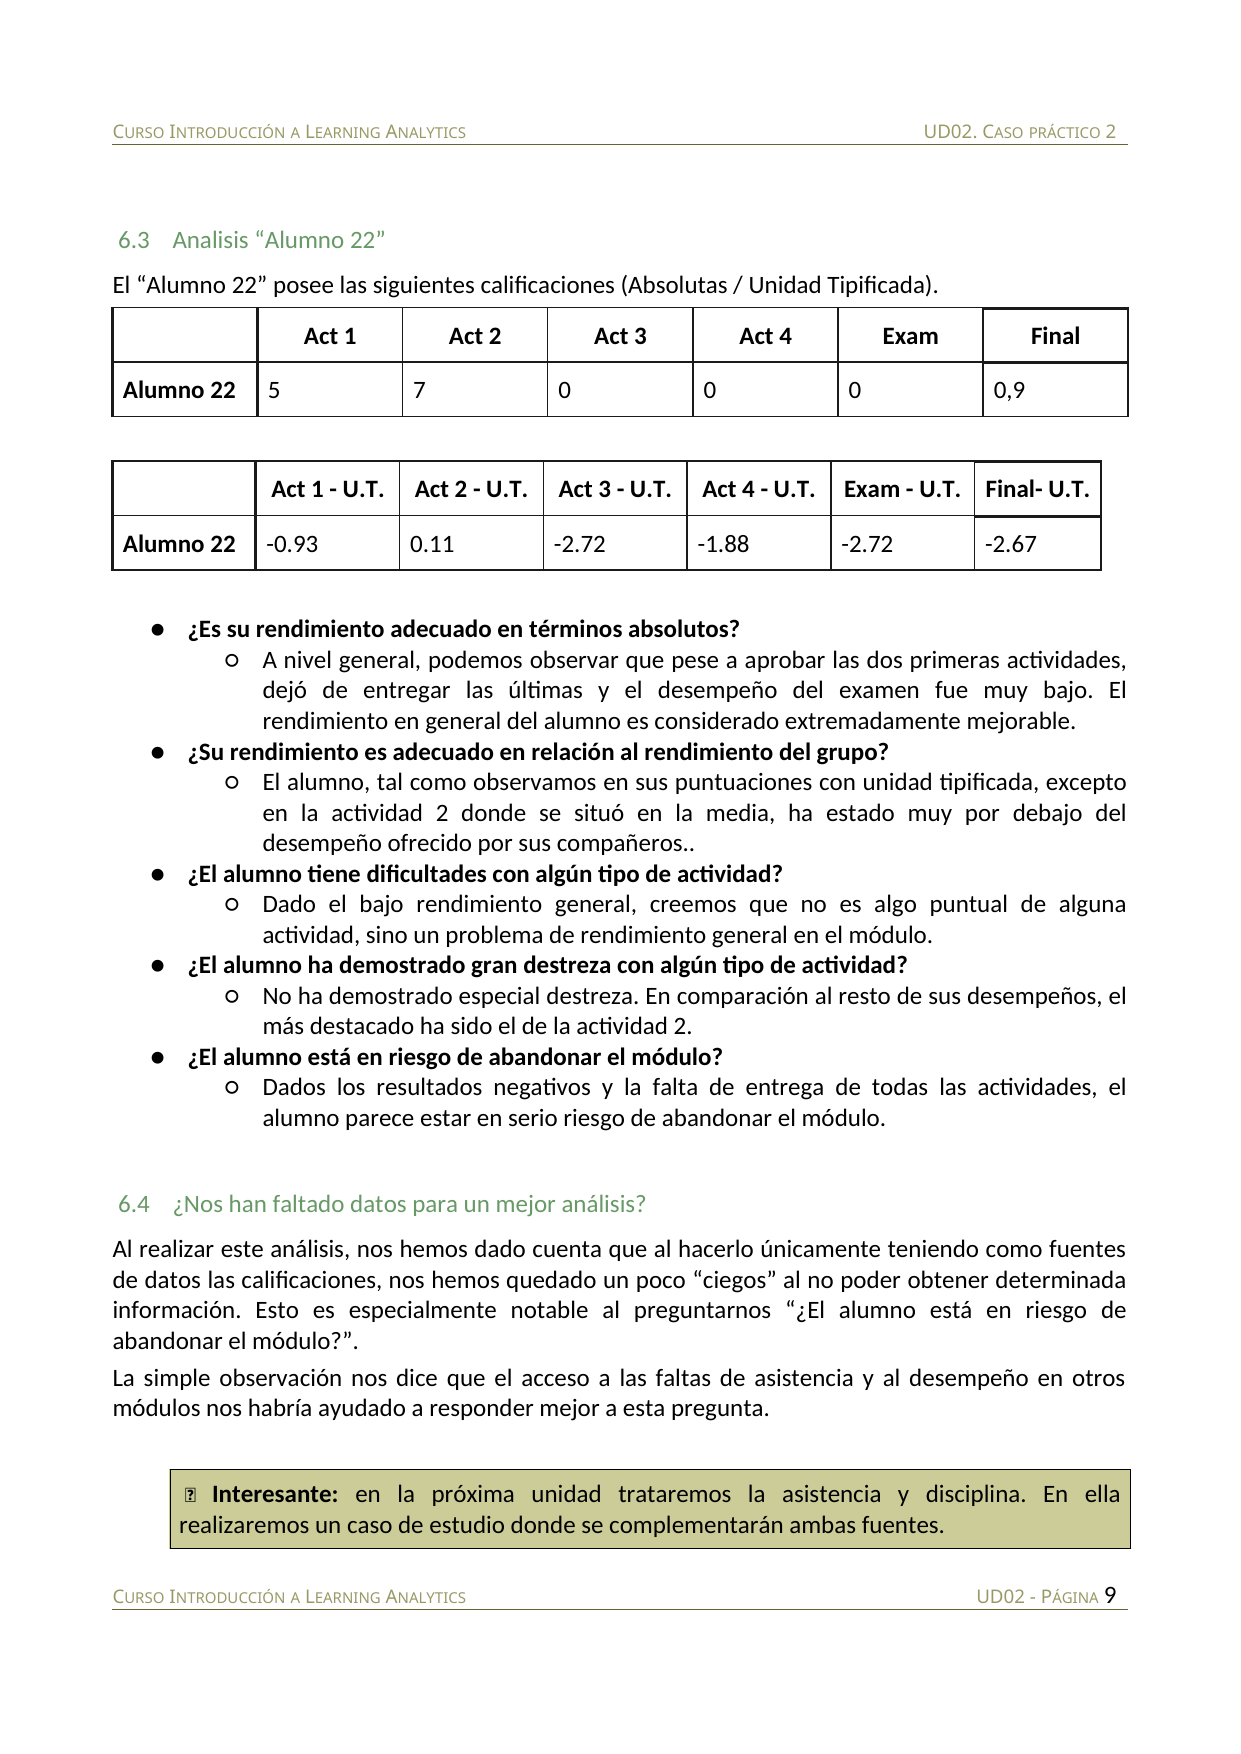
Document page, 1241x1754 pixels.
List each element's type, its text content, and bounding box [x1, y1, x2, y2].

table_header [114, 462, 254, 514]
table_header Act 3 - U.T. [544, 462, 686, 514]
list A nivel general, podemos observar que pese a aprobar las dos primeras actividades, dejó de entregar las últimas y el desempeño del examen fue muy bajo. El rendimiento en general del alumno es considerado extremadamente mejorable. [225, 644, 1128, 736]
table_header Exam [839, 308, 982, 361]
table_cell Alumno 22 [114, 363, 256, 416]
table_cell -0.93 [257, 516, 399, 569]
table_header Act 2 - U.T. [400, 462, 543, 514]
text El “Alumno 22” posee las siguientes calificaciones (Absolutas / Unidad Tipificada). [112, 270, 1128, 300]
table_cell 7 [403, 363, 547, 416]
table_header Act 1 [259, 308, 402, 361]
table_cell 0 [694, 363, 837, 416]
table_cell -1.88 [688, 516, 830, 569]
list ¿El alumno tiene dificultades con algún tipo de actividad? [150, 858, 1128, 888]
table_cell 0,9 [984, 364, 1127, 416]
table_cell 0 [548, 363, 692, 416]
text 💬 Interesante: en la próxima unidad trataremos la asistencia y disciplina. En ella realizaremos un caso de estudio donde se complementarán ambas fuentes. [171, 1470, 1130, 1548]
table_header [114, 308, 256, 361]
table_cell 5 [259, 363, 402, 416]
subtitle Analisis “Alumno 22” [112, 224, 1128, 255]
table_header Act 4 - U.T. [688, 462, 830, 514]
list El alumno, tal como observamos en sus puntuaciones con unidad tipificada, excepto en la actividad 2 donde se situó en la media, ha estado muy por debajo del desempeño ofrecido por sus compañeros.. [225, 766, 1128, 858]
table_header Final- U.T. [975, 463, 1100, 514]
list ¿El alumno ha demostrado gran destreza con algún tipo de actividad? [150, 949, 1128, 980]
subtitle ¿Nos han faltado datos para un mejor análisis? [112, 1188, 1128, 1219]
table_cell -2.67 [975, 518, 1100, 569]
list ¿Su rendimiento es adecuado en relación al rendimiento del grupo? [150, 736, 1128, 766]
list Dados los resultados negativos y la falta de entrega de todas las actividades, el alumno parece estar en serio riesgo de abandonar el módulo. [225, 1071, 1128, 1132]
list ¿Es su rendimiento adecuado en términos absolutos? [150, 613, 1128, 644]
table_header Exam - U.T. [832, 462, 974, 514]
table_cell Alumno 22 [114, 516, 254, 569]
table_cell 0 [839, 363, 982, 416]
table_cell 0.11 [400, 516, 543, 569]
list No ha demostrado especial destreza. En comparación al resto de sus desempeños, el más destacado ha sido el de la actividad 2. [225, 980, 1128, 1041]
text La simple observación nos dice que el acceso a las faltas de asistencia y al desempeño en otros módulos nos habría ayudado a responder mejor a esta pregunta. [112, 1362, 1128, 1423]
table_cell -2.72 [544, 516, 686, 569]
table_header Final [984, 310, 1127, 361]
table_header Act 3 [548, 308, 692, 361]
table_header Act 1 - U.T. [257, 462, 399, 514]
table_header Act 2 [403, 308, 547, 361]
list Dado el bajo rendimiento general, creemos que no es algo puntual de alguna actividad, sino un problema de rendimiento general en el módulo. [225, 888, 1128, 949]
list ¿El alumno está en riesgo de abandonar el módulo? [150, 1041, 1128, 1071]
table_header Act 4 [694, 308, 837, 361]
table_cell -2.72 [832, 516, 974, 569]
text Al realizar este análisis, nos hemos dado cuenta que al hacerlo únicamente teniendo como fuentes de datos las calificaciones, nos hemos quedado un poco “ciegos” al no poder obtener determinada información. Esto es especialmente notable al preguntarnos “¿El alumno está en riesgo de abandonar el módulo?”. [112, 1233, 1128, 1356]
